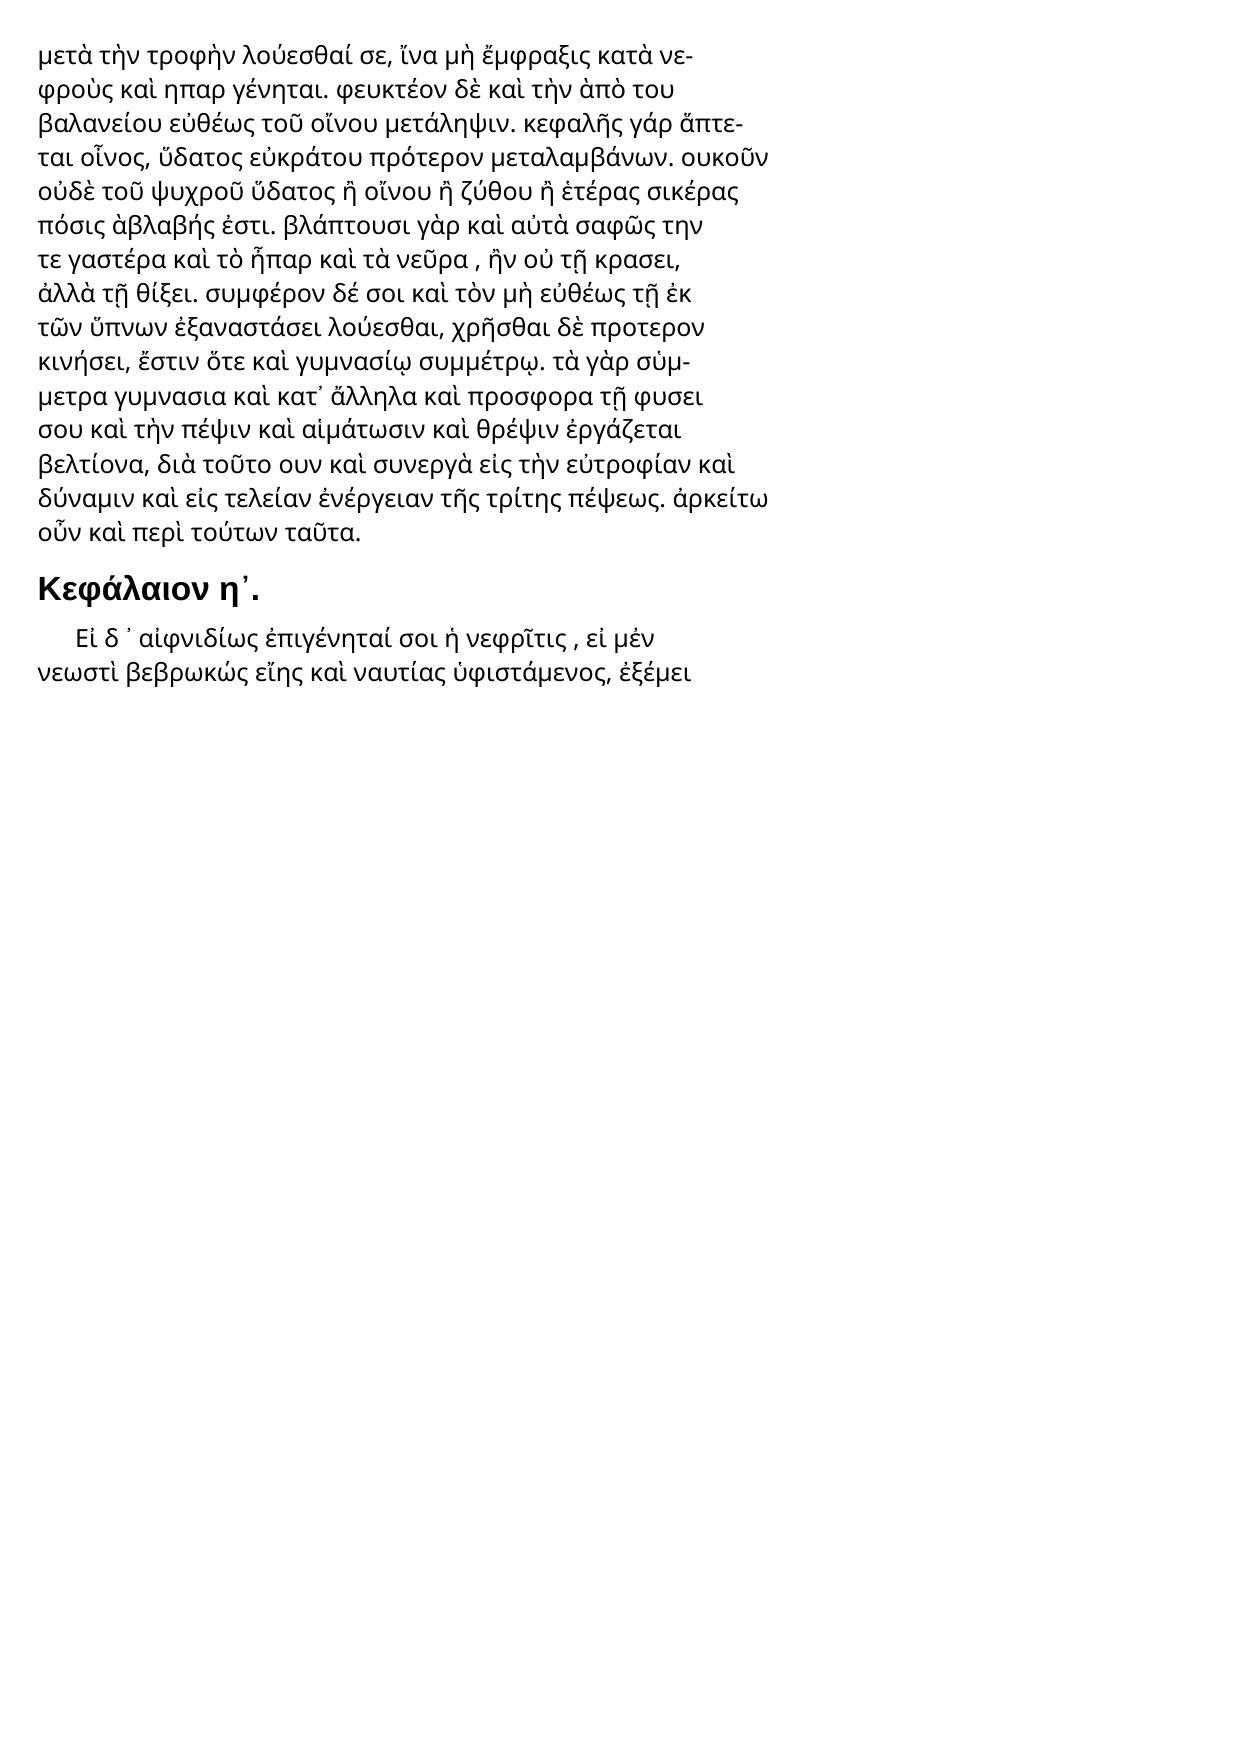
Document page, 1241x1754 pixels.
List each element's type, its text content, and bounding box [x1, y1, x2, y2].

text Εἰ δ ᾽ αἰφνιδίως ἐπιγένηταί σοι ἡ νεφρῖτις , εἰ μἐν νεωστὶ βεβρωκώς εἴης καὶ ναυτίας ὑφιστάμενος, ἐξέμει [37, 620, 1203, 688]
text μετὰ τὴν τροφὴν λούεσθαί σε, ἴνα μὴ ἔμφραξις κατὰ νε- φροὺς καὶ ηπαρ γένηται. φευκτέον δὲ καὶ τὴν ὰπὸ του βαλανείου εὐθέως τοῦ οἴνου μετάληψιν. κεφαλῆς γάρ ἅπτε- ται οἶνος, ὕδατος εὐκράτου πρότερον μεταλαμβάνων. ουκοῦν οὐδὲ τοῦ ψυχροῦ ὕδατος ἢ οἴνου ἢ ζύθου ἢ ἑτέρας σικέρας πόσις ὰβλαβής ἐστι. βλάπτουσι γὰρ καὶ αὐτὰ σαφῶς την τε γαστέρα καὶ τὸ ἦπαρ καὶ τὰ νεῦρα , ἢν οὐ τῇ κρασει, ἀλλὰ τῇ θίξει. συμφέρον δέ σοι καὶ τὸν μὴ εὐθέως τῇ ἐκ τῶν ὕπνων ἐξαναστάσει λούεσθαι, χρῆσθαι δὲ προτερον κινήσει, ἔστιν ὅτε καὶ γυμνασίῳ συμμέτρῳ. τὰ γὰρ σὑμ- μετρα γυμνασια καὶ κατ᾽ ἄλληλα καὶ προσφορα τῇ φυσει σου καὶ τὴν πέψιν καὶ αἱμάτωσιν καὶ θρέψιν ἐργάζεται βελτίονα, διὰ τοῦτο ουν καὶ συνεργὰ εἰς τὴν εὐτροφίαν καὶ δύναμιν καὶ εἰς τελείαν ἐνέργειαν τῆς τρίτης πέψεως. ἀρκείτω οὖν καὶ περὶ τούτων ταῦτα. [37, 37, 1203, 548]
subtitle Κεφάλαιον η᾽. [37, 569, 1203, 608]
